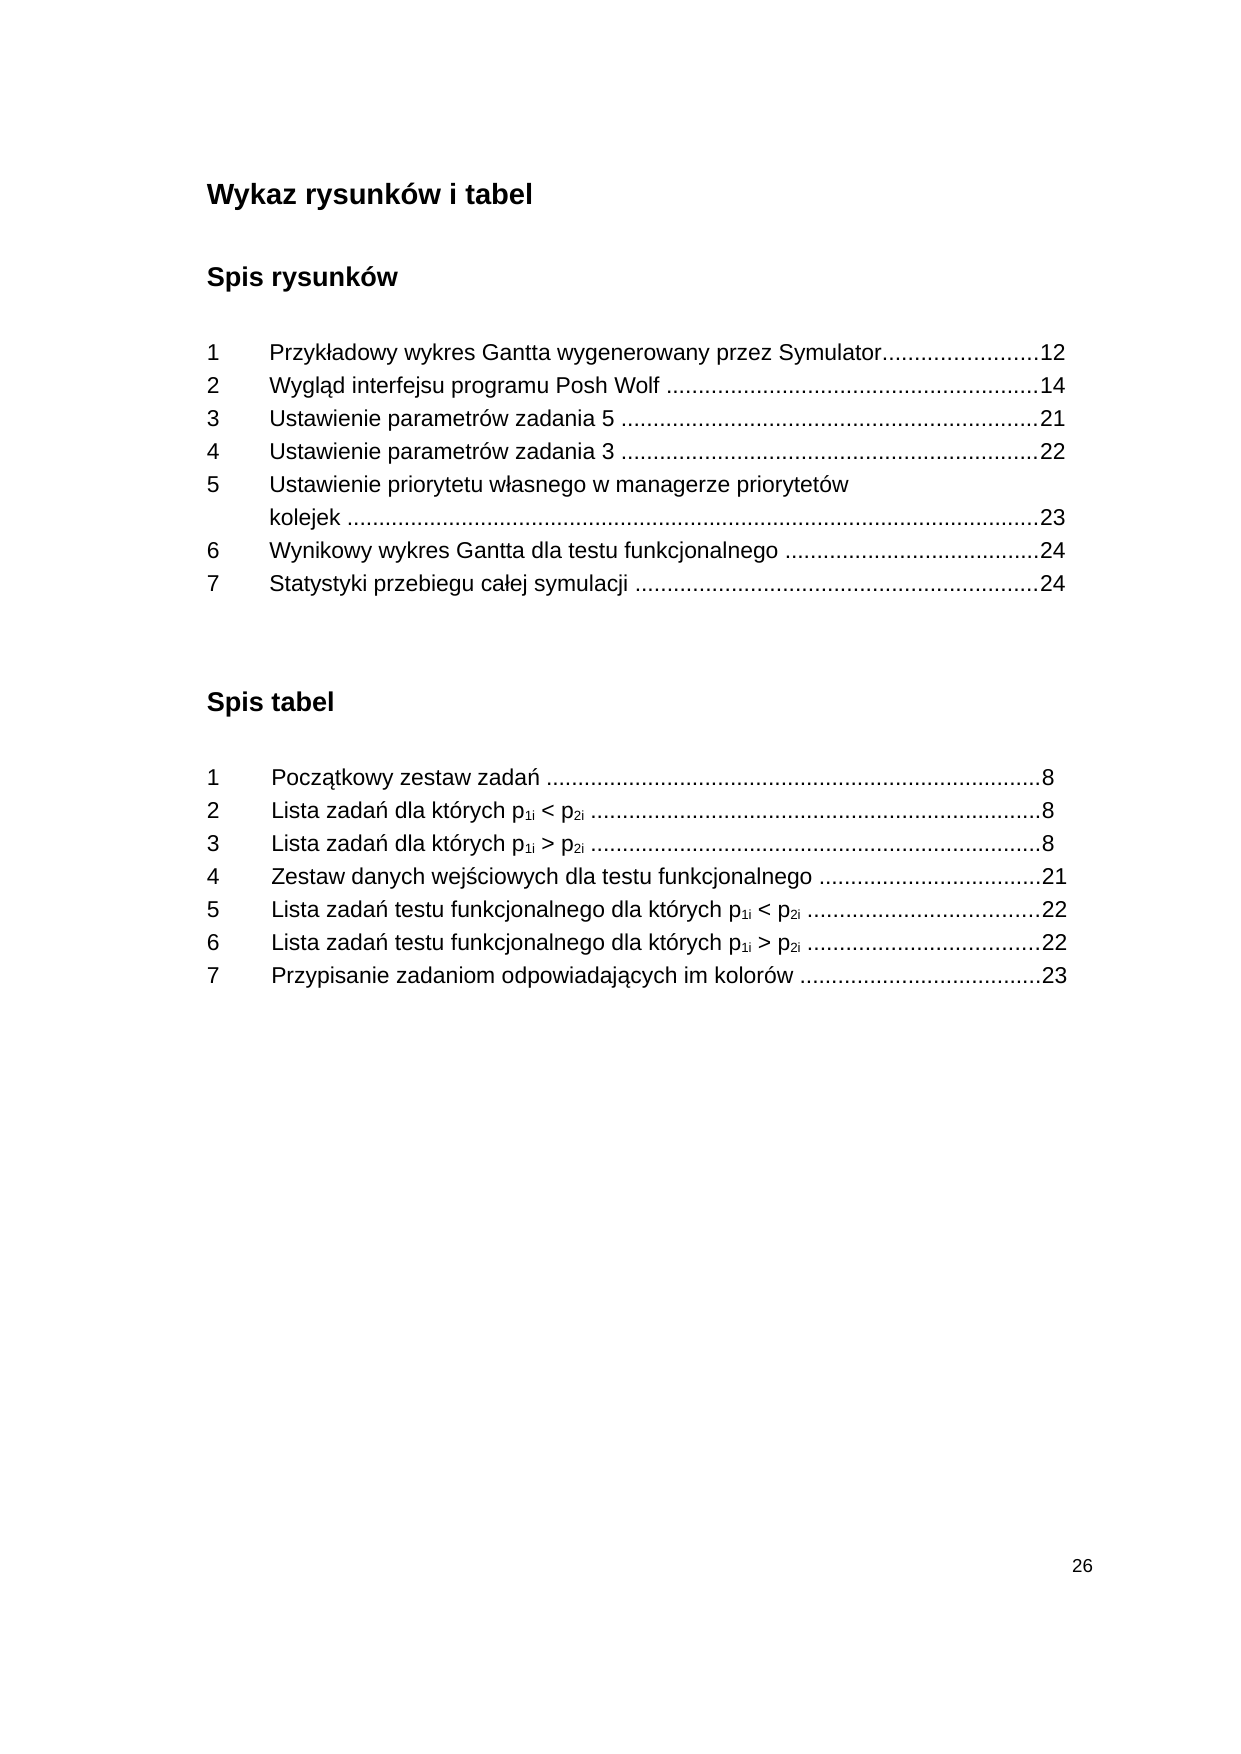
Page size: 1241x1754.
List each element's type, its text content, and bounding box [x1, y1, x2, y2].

text 3 Ustawienie parametrów zadania 5 21 [207, 405, 1093, 431]
text 4 Ustawienie parametrów zadania 3 22 [207, 438, 1093, 464]
text 1 Początkowy zestaw zadań 8 [207, 764, 1093, 791]
text 6 Lista zadań testu funkcjonalnego dla których p1i > p2i 22 [207, 929, 1093, 955]
text 5 Ustawienie priorytetu własnego w managerze priorytetów [207, 471, 1093, 497]
text 5 Lista zadań testu funkcjonalnego dla których p1i < p2i 22 [207, 896, 1093, 922]
text kolejek 23 [207, 504, 1093, 530]
text 2 Wygląd interfejsu programu Posh Wolf 14 [207, 372, 1093, 398]
text Spis tabel [207, 686, 1093, 717]
text 4 Zestaw danych wejściowych dla testu funkcjonalnego 21 [207, 863, 1093, 889]
text 6 Wynikowy wykres Gantta dla testu funkcjonalnego 24 [207, 537, 1093, 563]
text 7 Przypisanie zadaniom odpowiadających im kolorów 23 [207, 962, 1093, 988]
text 1 Przykładowy wykres Gantta wygenerowany przez Symulator 12 [207, 339, 1093, 365]
text Spis rysunków [207, 261, 1093, 292]
text 2 Lista zadań dla których p1i < p2i 8 [207, 797, 1093, 823]
text 3 Lista zadań dla których p1i > p2i 8 [207, 830, 1093, 856]
text 7 Statystyki przebiegu całej symulacji 24 [207, 569, 1093, 596]
text Wykaz rysunków i tabel [207, 177, 1093, 211]
